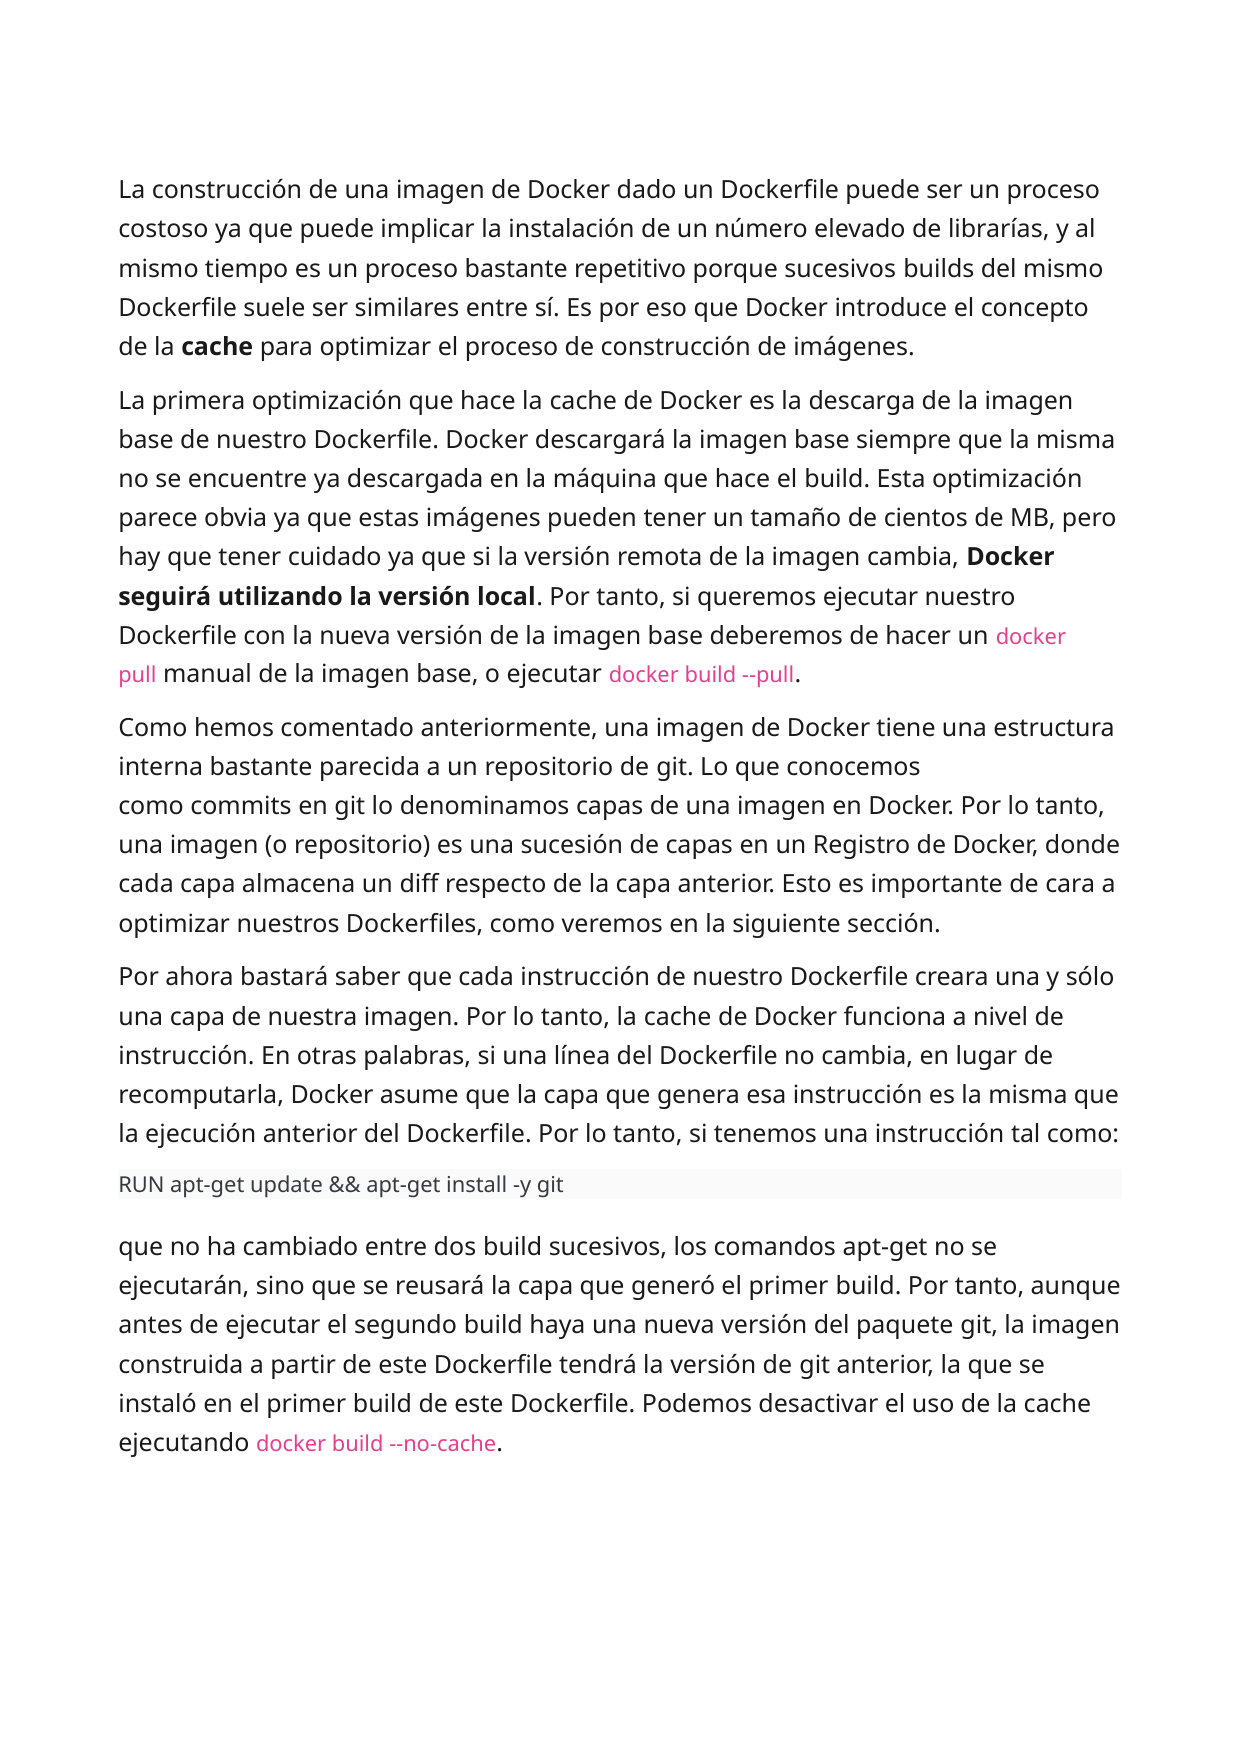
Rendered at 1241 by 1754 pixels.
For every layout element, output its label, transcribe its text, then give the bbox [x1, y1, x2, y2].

text RUN apt-get update && apt-get install -y git [118, 1169, 1122, 1199]
text La construcción de una imagen de Docker dado un Dockerfile puede ser un proceso costoso ya que puede implicar la instalación de un número elevado de librarías, y al mismo tiempo es un proceso bastante repetitivo porque sucesivos builds del mismo Dockerfile suele ser similares entre sí. Es por eso que Docker introduce el concepto de la cache para optimizar el proceso de construcción de imágenes. [118, 172, 1122, 363]
text que no ha cambiado entre dos build sucesivos, los comandos apt-get no se ejecutarán, sino que se reusará la capa que generó el primer build. Por tanto, aunque antes de ejecutar el segundo build haya una nueva versión del paquete git, la imagen construida a partir de este Dockerfile tendrá la versión de git anterior, la que se instaló en el primer build de este Dockerfile. Podemos desactivar el uso de la cache ejecutando docker build --no-cache. [118, 1229, 1122, 1459]
text Por ahora bastará saber que cada instrucción de nuestro Dockerfile creara una y sólo una capa de nuestra imagen. Por lo tanto, la cache de Docker funciona a nivel de instrucción. En otras palabras, si una línea del Dockerfile no cambia, en lugar de recomputarla, Docker asume que la capa que genera esa instrucción es la misma que la ejecución anterior del Dockerfile. Por lo tanto, si tenemos una instrucción tal como: [118, 959, 1122, 1150]
text La primera optimización que hace la cache de Docker es la descarga de la imagen base de nuestro Dockerfile. Docker descargará la imagen base siempre que la misma no se encuentre ya descargada en la máquina que hace el build. Esta optimización parece obvia ya que estas imágenes pueden tener un tamaño de cientos de MB, pero hay que tener cuidado ya que si la versión remota de la imagen cambia, Docker seguirá utilizando la versión local. Por tanto, si queremos ejecutar nuestro Dockerfile con la nueva versión de la imagen base deberemos de hacer un docker pull manual de la imagen base, o ejecutar docker build --pull. [118, 382, 1122, 690]
text Como hemos comentado anteriormente, una imagen de Docker tiene una estructura interna bastante parecida a un repositorio de git. Lo que conocemos como commits en git lo denominamos capas de una imagen en Docker. Por lo tanto, una imagen (o repositorio) es una sucesión de capas en un Registro de Docker, donde cada capa almacena un diff respecto de la capa anterior. Esto es importante de cara a optimizar nuestros Dockerfiles, como veremos en la siguiente sección. [118, 709, 1122, 939]
